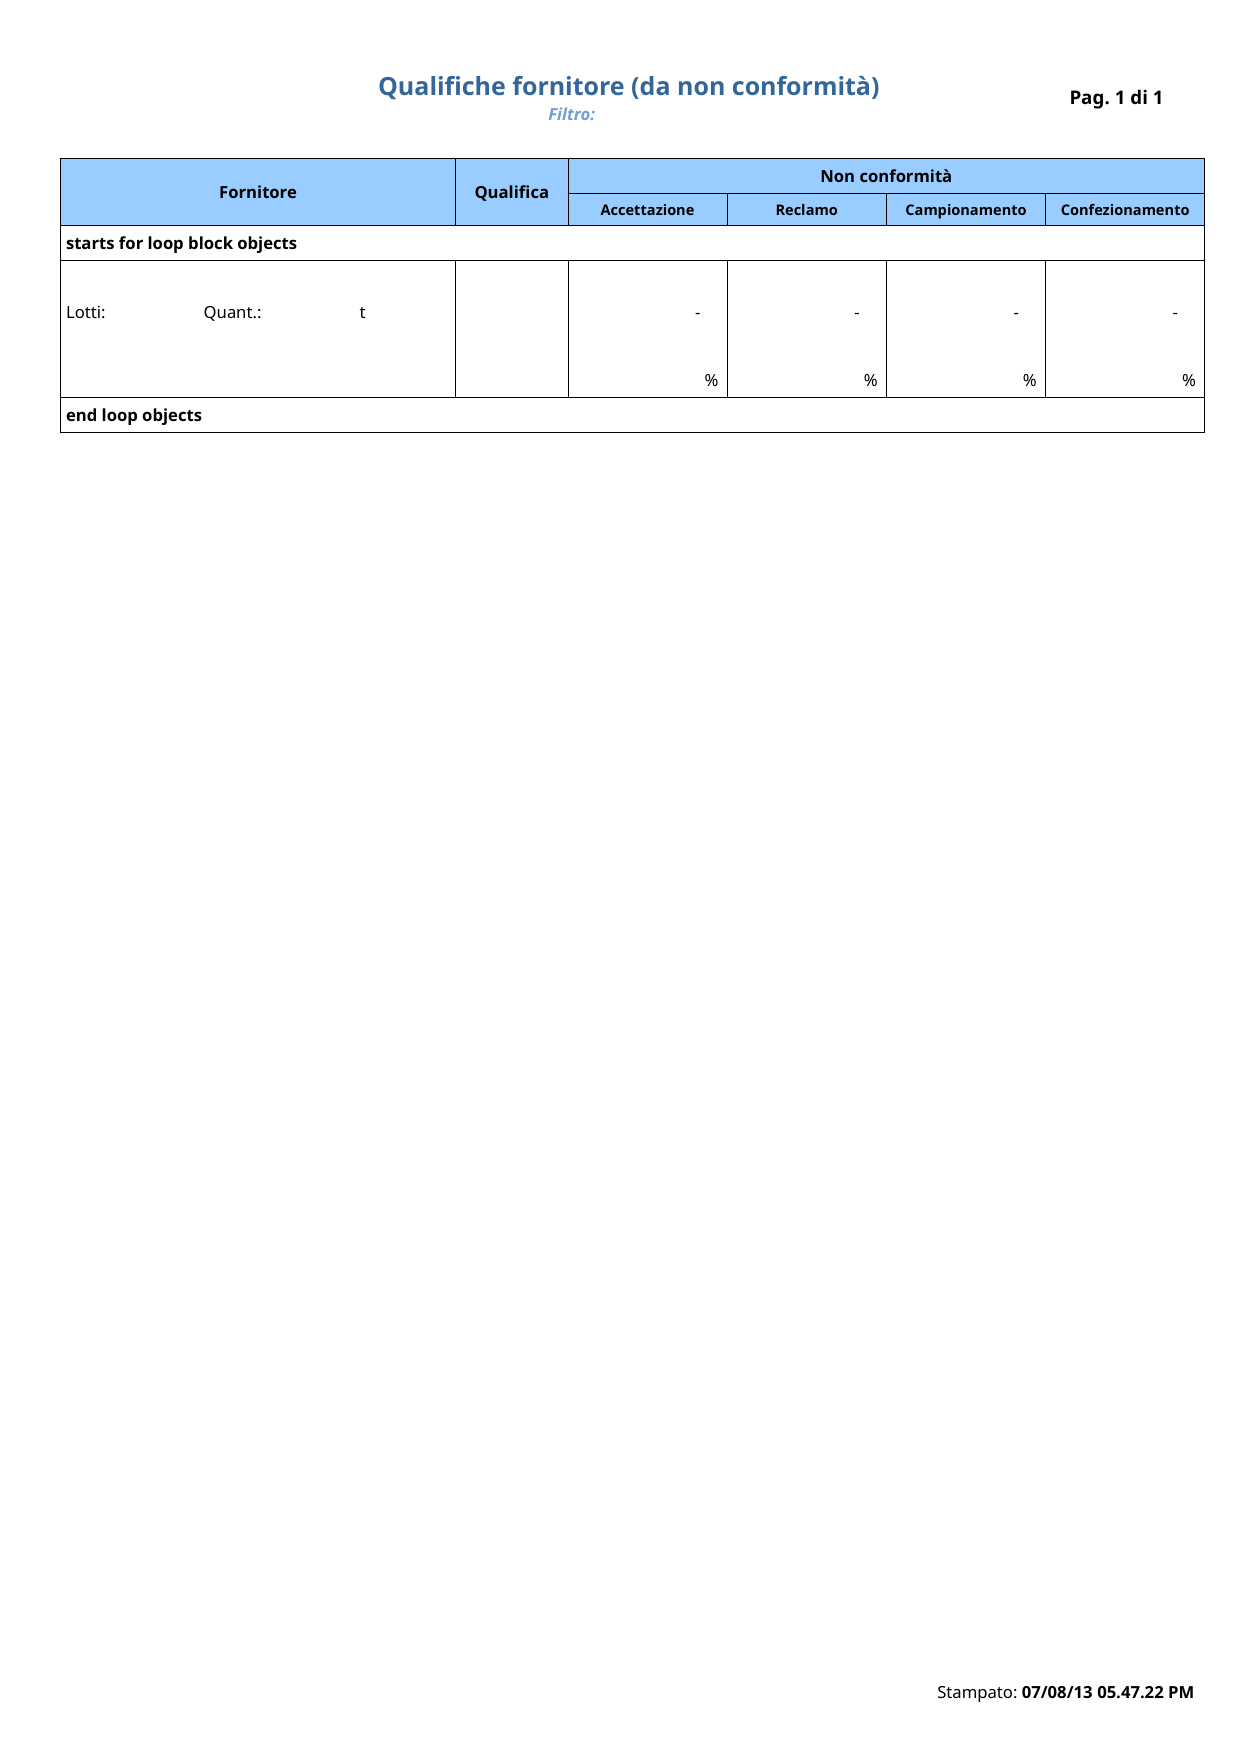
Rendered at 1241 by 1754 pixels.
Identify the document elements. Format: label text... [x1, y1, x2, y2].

table_cell Reclamo [728, 194, 886, 225]
table_header Non conformità [569, 159, 1204, 193]
table_header Fornitore [61, 159, 455, 225]
table_cell <partner[15]> [456, 261, 568, 397]
table_cell <partner[10]> <partner[14]> - <"%3.2f" % partner[6] or 0.0>% [1046, 261, 1204, 397]
table_cell Campionamento [887, 194, 1045, 225]
table_cell <partner[7]> <partner[11]> - <"%3.2f" % partner[3] or 0.0>% [569, 261, 727, 397]
table_cell Accettazione [569, 194, 727, 225]
table_cell <partner[9]> <partner[13]> - <"%3.2f" % partner[5] or 0.0>% [887, 261, 1045, 397]
table_cell end loop objects [61, 398, 1204, 432]
table_cell Confezionamento [1046, 194, 1204, 225]
table_cell <partner[8]> <partner[12]> - <"%3.2f" % partner[4] or 0.0>% [728, 261, 886, 397]
table_header Qualifica [456, 159, 568, 225]
text <setLang('it_IT')> [53, 136, 1198, 158]
table_cell starts for loop block objects [61, 226, 1204, 260]
table_cell <partner[0].name> Lotti: <partner[1]> Quant.: <partner[2]> t [61, 261, 455, 397]
